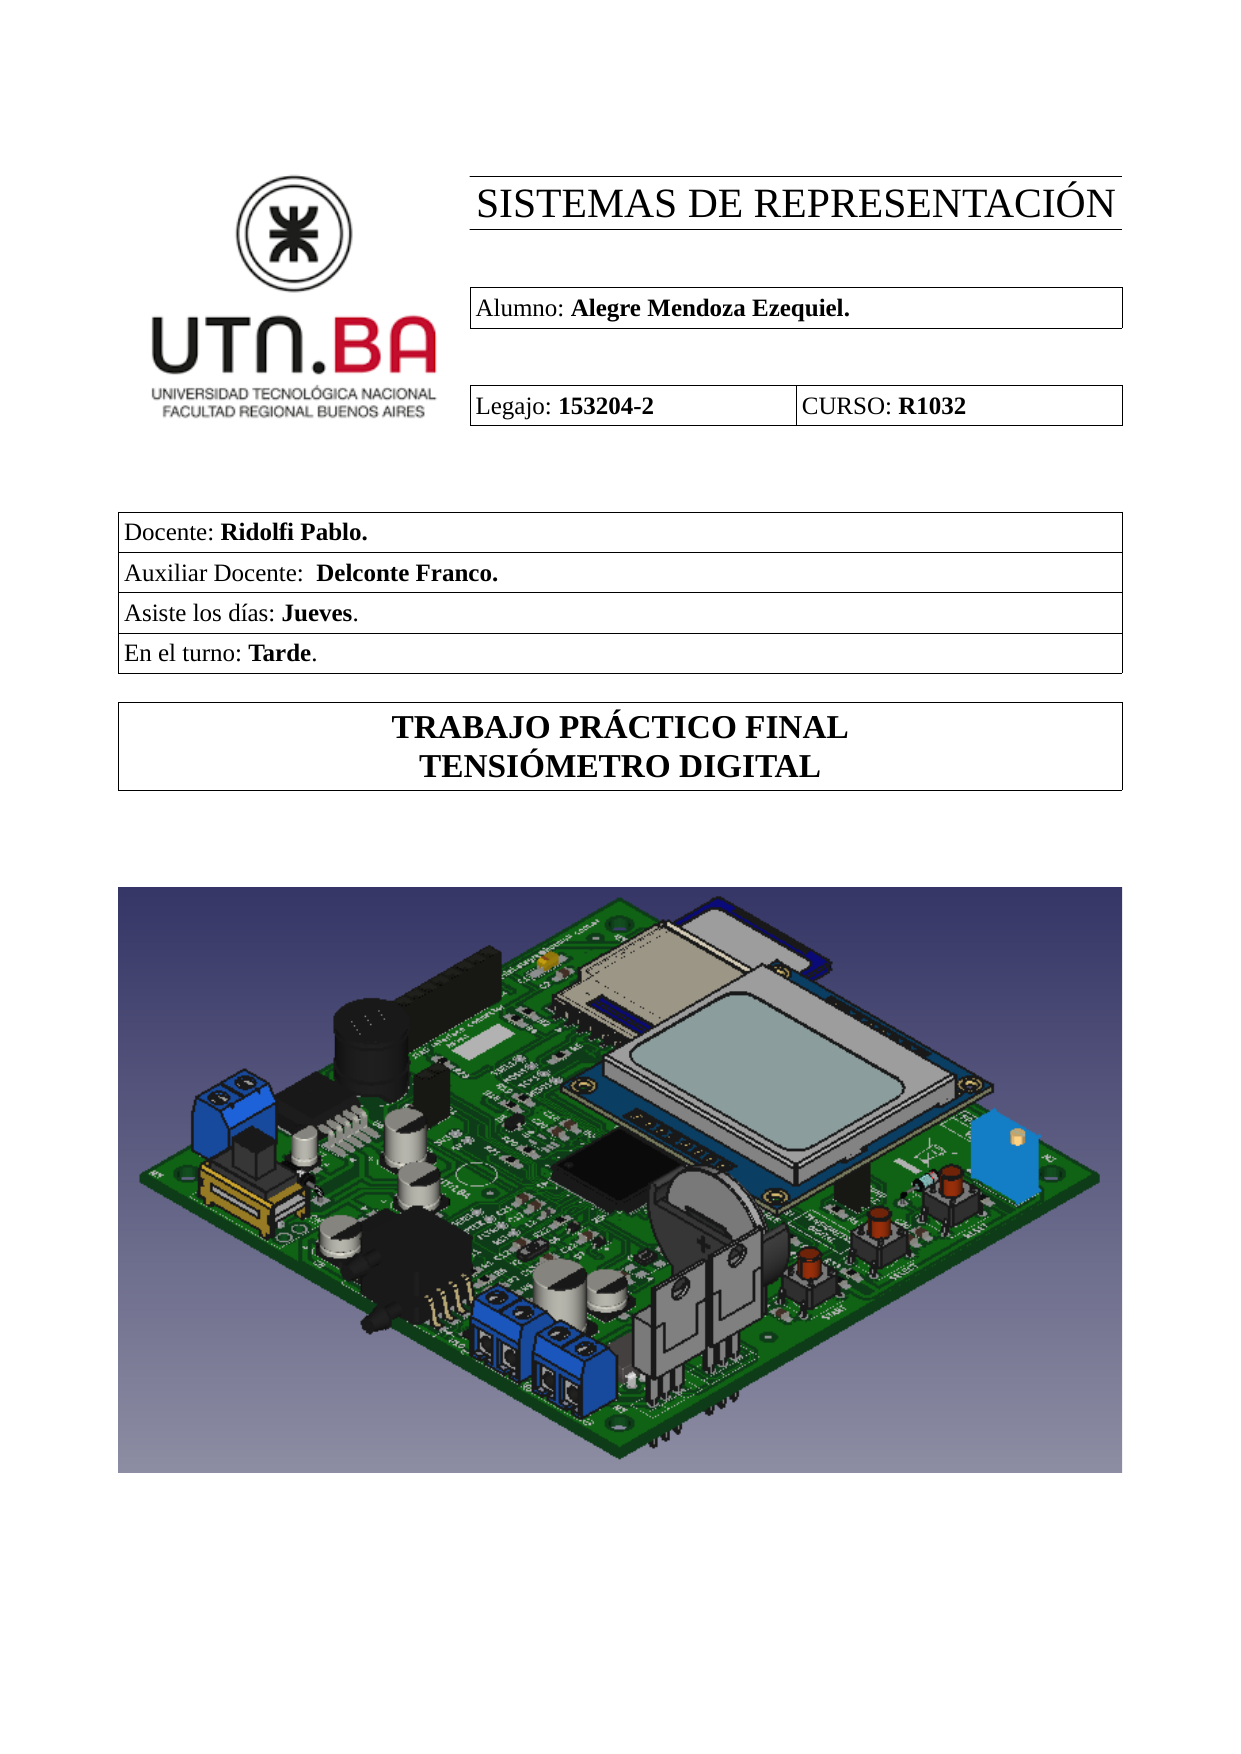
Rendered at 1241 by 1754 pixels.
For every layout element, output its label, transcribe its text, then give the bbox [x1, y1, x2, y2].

table_header Legajo: 153204-2 [471, 386, 796, 425]
text SISTEMAS DE REPRESENTACIÓN [470, 177, 1122, 229]
table_cell En el turno: Tarde. [119, 634, 1122, 673]
table_header Docente: Ridolfi Pablo. [119, 513, 1122, 552]
picture [118, 887, 1123, 1473]
picture [118, 128, 470, 481]
table_cell Auxiliar Docente: Delconte Franco. [119, 553, 1122, 592]
table_header CURSO: R1032 [797, 386, 1122, 425]
table_header TRABAJO PRÁCTICO FINAL TENSIÓMETRO DIGITAL [119, 703, 1122, 790]
table_header Alumno: Alegre Mendoza Ezequiel. [471, 288, 1122, 327]
table_cell Asiste los días: Jueves. [119, 593, 1122, 633]
